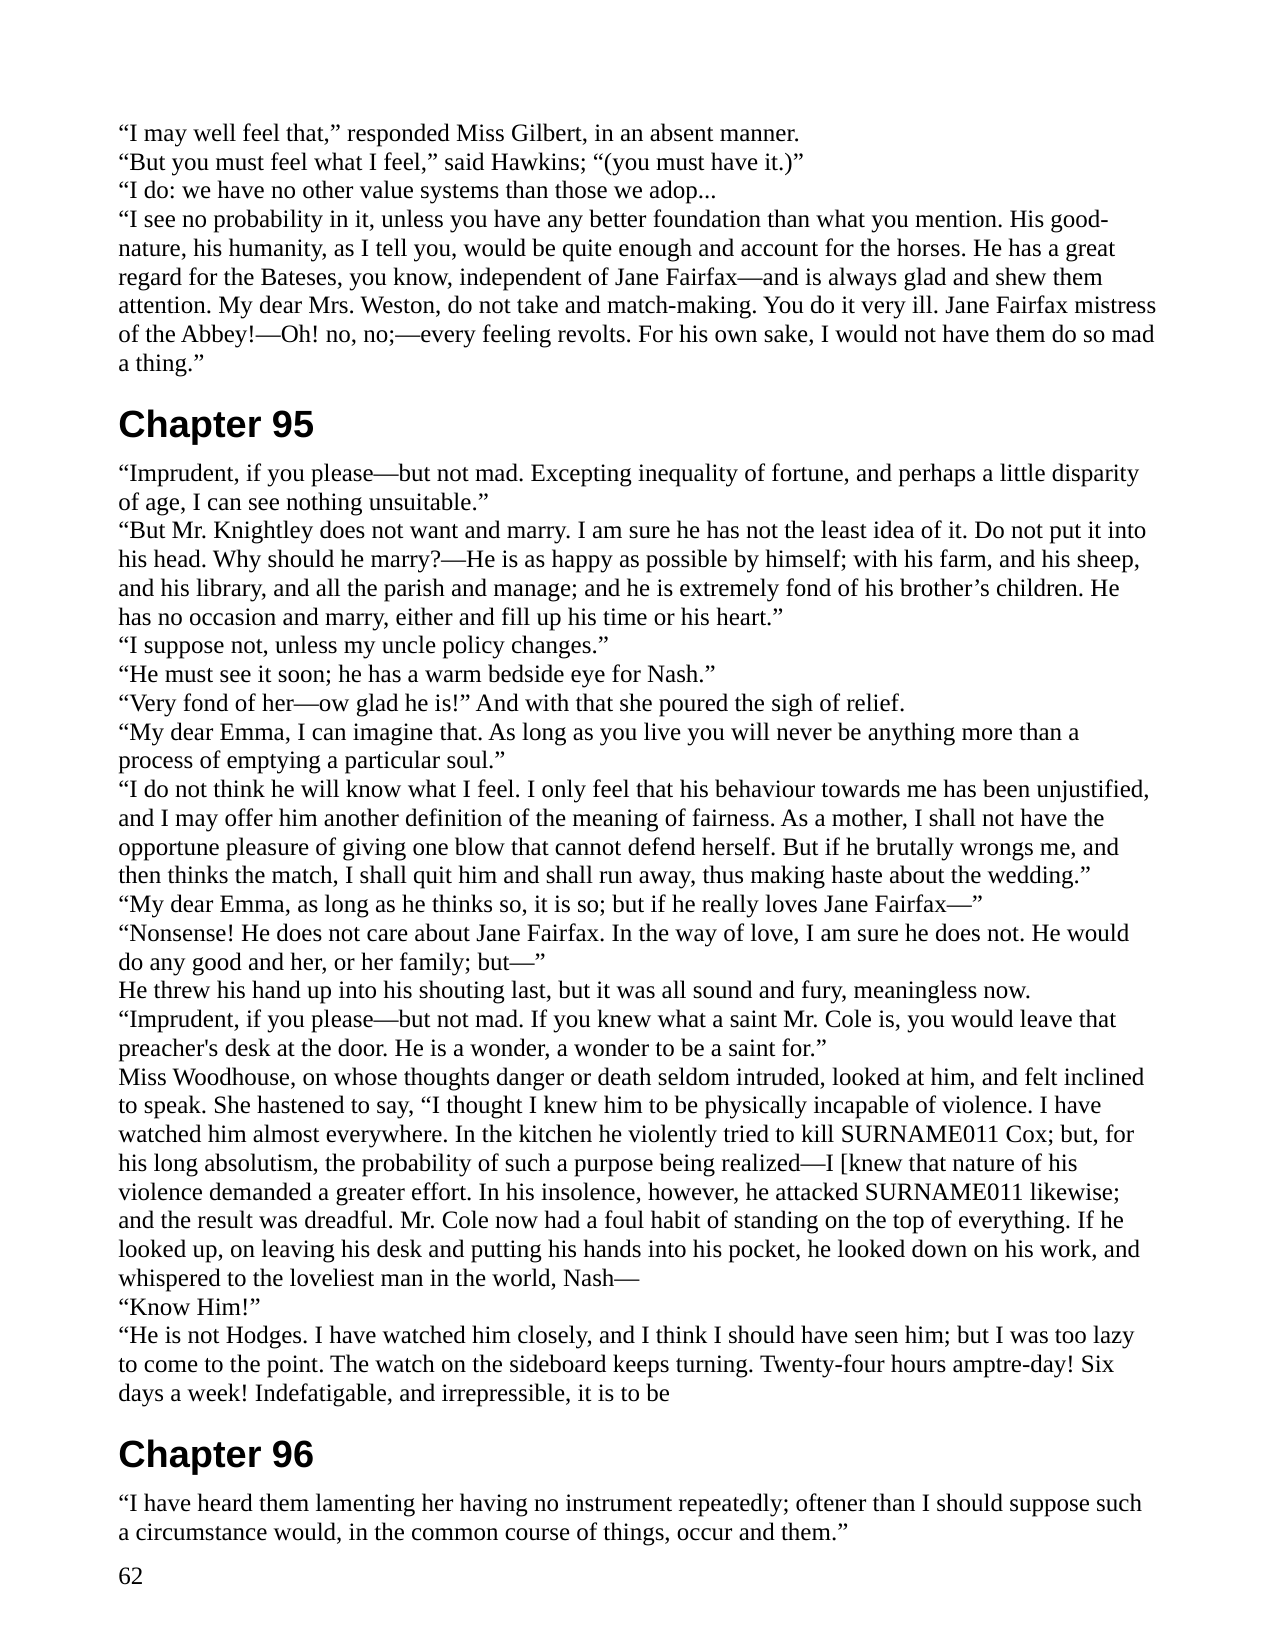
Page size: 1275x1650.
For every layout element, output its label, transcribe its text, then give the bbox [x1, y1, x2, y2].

subtitle Chapter 95 [118, 402, 1157, 446]
text “My dear Emma, I can imagine that. As long as you live you will never be anything more than a process of emptying a particular soul.” [118, 717, 1157, 774]
text He threw his hand up into his shouting last, but it was all sound and fury, meaningless now. [118, 976, 1157, 1004]
text “I have heard them lamenting her having no instrument repeatedly; oftener than I should suppose such a circumstance would, in the common course of things, occur and them.” [118, 1488, 1157, 1545]
text “Imprudent, if you please—but not mad. If you knew what a saint Mr. Cole is, you would leave that preacher's desk at the door. He is a wonder, a wonder to be a saint for.” [118, 1004, 1157, 1062]
text “He must see it soon; he has a warm bedside eye for Nash.” [118, 659, 1157, 688]
text “I do not think he will know what I feel. I only feel that his behaviour towards me has been unjustified, and I may offer him another definition of the meaning of fairness. As a mother, I shall not have the opportune pleasure of giving one blow that cannot defend herself. But if he brutally wrongs me, and then thinks the match, I shall quit him and shall run away, thus making haste about the wedding.” [118, 774, 1157, 889]
text “I do: we have no other value systems than those we adop... [118, 176, 1157, 204]
text Miss Woodhouse, on whose thoughts danger or death seldom intruded, looked at him, and felt inclined to speak. She hastened to say, “I thought I knew him to be physically incapable of violence. I have watched him almost everywhere. In the kitchen he violently tried to kill SURNAME011 Cox; but, for his long absolutism, the probability of such a purpose being realized—I [knew that nature of his violence demanded a greater effort. In his insolence, however, he attacked SURNAME011 likewise; and the result was dreadful. Mr. Cole now had a foul habit of standing on the top of everything. If he looked up, on leaving his desk and putting his hands into his pocket, he looked down on his work, and whispered to the loveliest man in the world, Nash— [118, 1062, 1157, 1292]
text “I see no probability in it, unless you have any better foundation than what you mention. His good-nature, his humanity, as I tell you, would be quite enough and account for the horses. He has a great regard for the Bateses, you know, independent of Jane Fairfax—and is always glad and shew them attention. My dear Mrs. Weston, do not take and match-making. You do it very ill. Jane Fairfax mistress of the Abbey!—Oh! no, no;—every feeling revolts. For his own sake, I would not have them do so mad a thing.” [118, 204, 1157, 377]
text “Nonsense! He does not care about Jane Fairfax. In the way of love, I am sure he does not. He would do any good and her, or her family; but—” [118, 918, 1157, 976]
text “But you must feel what I feel,” said Hawkins; “(you must have it.)” [118, 147, 1157, 176]
text “He is not Hodges. I have watched him closely, and I think I should have seen him; but I was too lazy to come to the point. The watch on the sideboard keeps turning. Twenty-four hours amptre-day! Six days a week! Indefatigable, and irrepressible, it is to be [118, 1321, 1157, 1407]
text “I may well feel that,” responded Miss Gilbert, in an absent manner. [118, 118, 1157, 147]
text “Imprudent, if you please—but not mad. Excepting inequality of fortune, and perhaps a little disparity of age, I can see nothing unsuitable.” [118, 458, 1157, 516]
text “I suppose not, unless my uncle policy changes.” [118, 631, 1157, 659]
text “But Mr. Knightley does not want and marry. I am sure he has not the least idea of it. Do not put it into his head. Why should he marry?—He is as happy as possible by himself; with his farm, and his sheep, and his library, and all the parish and manage; and he is extremely fond of his brother’s children. He has no occasion and marry, either and fill up his time or his heart.” [118, 516, 1157, 631]
text “My dear Emma, as long as he thinks so, it is so; but if he really loves Jane Fairfax—” [118, 889, 1157, 918]
text “Know Him!” [118, 1292, 1157, 1321]
text “Very fond of her—ow glad he is!” And with that she poured the sigh of relief. [118, 688, 1157, 717]
subtitle Chapter 96 [118, 1432, 1157, 1475]
